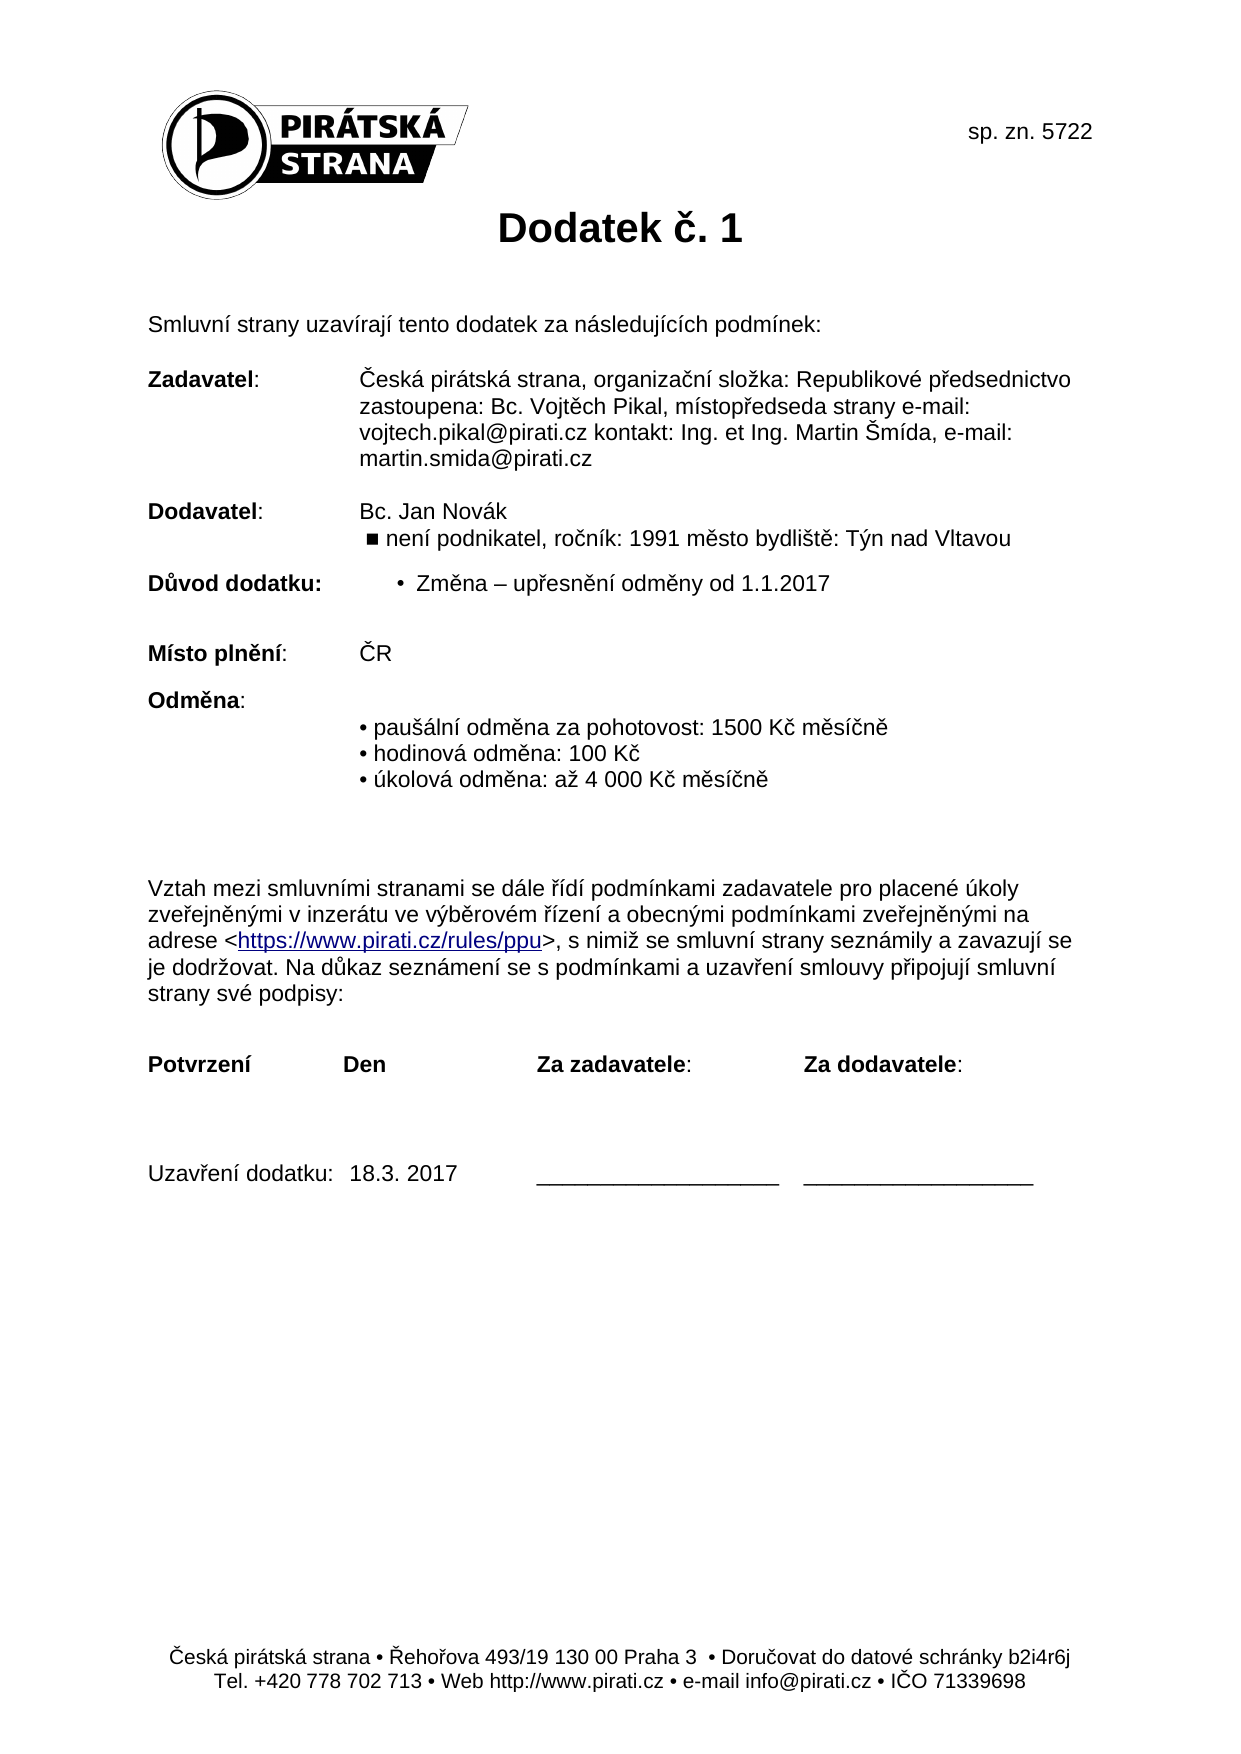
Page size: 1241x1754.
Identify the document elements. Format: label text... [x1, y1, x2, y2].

table_header Potvrzení [148, 1036, 343, 1145]
subtitle Dodatek č. 1 [148, 203, 1093, 251]
text sp. zn. 5722 [483, 118, 1093, 144]
table_cell [148, 819, 359, 845]
table_cell Odměna: [148, 687, 359, 819]
table_cell 18.3. 2017 [343, 1145, 537, 1207]
table_header Česká pirátská strana, organizační složka: Republikové předsednictvo zastoupena: Bc. Vojtěch Pikal, místopředseda strany e-mail: vojtech.pikal@pirati.cz kontakt: Ing. et Ing. Martin Šmída, e-mail: martin.smida@pirati.cz [359, 366, 1093, 498]
text Smluvní strany uzavírají tento dodatek za následujících podmínek: [148, 311, 1093, 337]
table_cell Důvod dodatku: [148, 570, 359, 640]
table_cell ČR [359, 640, 1093, 687]
table_cell Uzavření dodatku: [148, 1145, 343, 1207]
picture [147, 75, 483, 214]
table_cell [359, 819, 1093, 845]
table_cell Místo plnění: [148, 640, 359, 687]
table_cell Bc. Jan Novák ■ není podnikatel, ročník: 1991 město bydliště: Týn nad Vltavou [359, 498, 1093, 569]
table_header Zadavatel: [148, 366, 359, 498]
table_header Za zadavatele: [537, 1036, 804, 1145]
table_cell • paušální odměna za pohotovost: 1500 Kč měsíčně • hodinová odměna: 100 Kč • úkolová odměna: až 4 000 Kč měsíčně [359, 687, 1093, 819]
table_header Za dodavatele: [804, 1036, 1093, 1145]
table_cell __________________ [804, 1145, 1093, 1207]
table_cell Dodavatel: [148, 498, 359, 569]
text Vztah mezi smluvními stranami se dále řídí podmínkami zadavatele pro placené úkoly zveřejněnými v inzerátu ve výběrovém řízení a obecnými podmínkami zveřejněnými na adrese <https://www.pirati.cz/rules/ppu>, s nimiž se smluvní strany seznámily a zavazují se je dodržovat. Na důkaz seznámení se s podmínkami a uzavření smlouvy připojují smluvní strany své podpisy: [148, 875, 1093, 1007]
table_cell Změna – upřesnění odměny od 1.1.2017 [359, 570, 1093, 640]
table_header Den [343, 1036, 537, 1145]
table_cell ___________________ [537, 1145, 804, 1207]
